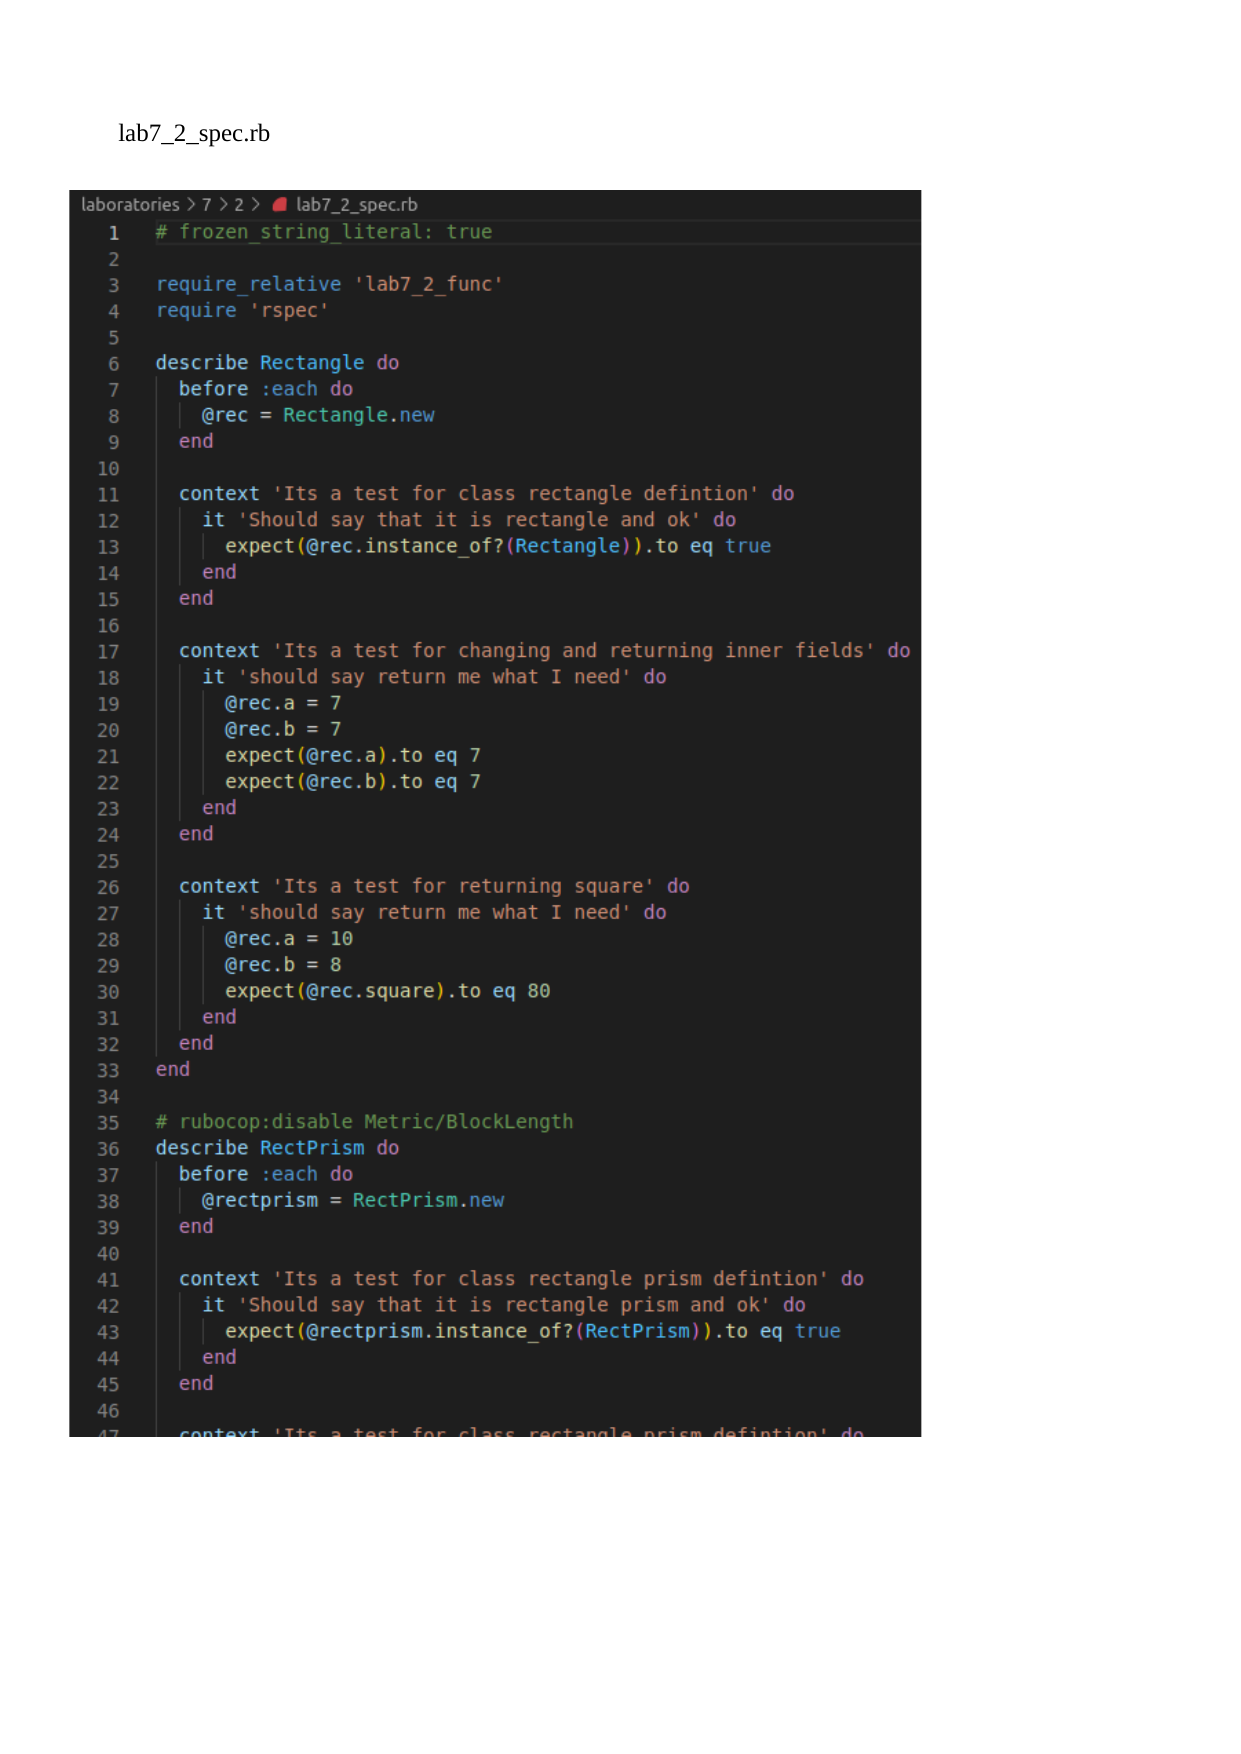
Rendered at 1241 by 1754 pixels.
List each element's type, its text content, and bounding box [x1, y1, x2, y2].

picture [69, 190, 922, 1437]
text lab7_2_spec.rb [118, 118, 1122, 147]
